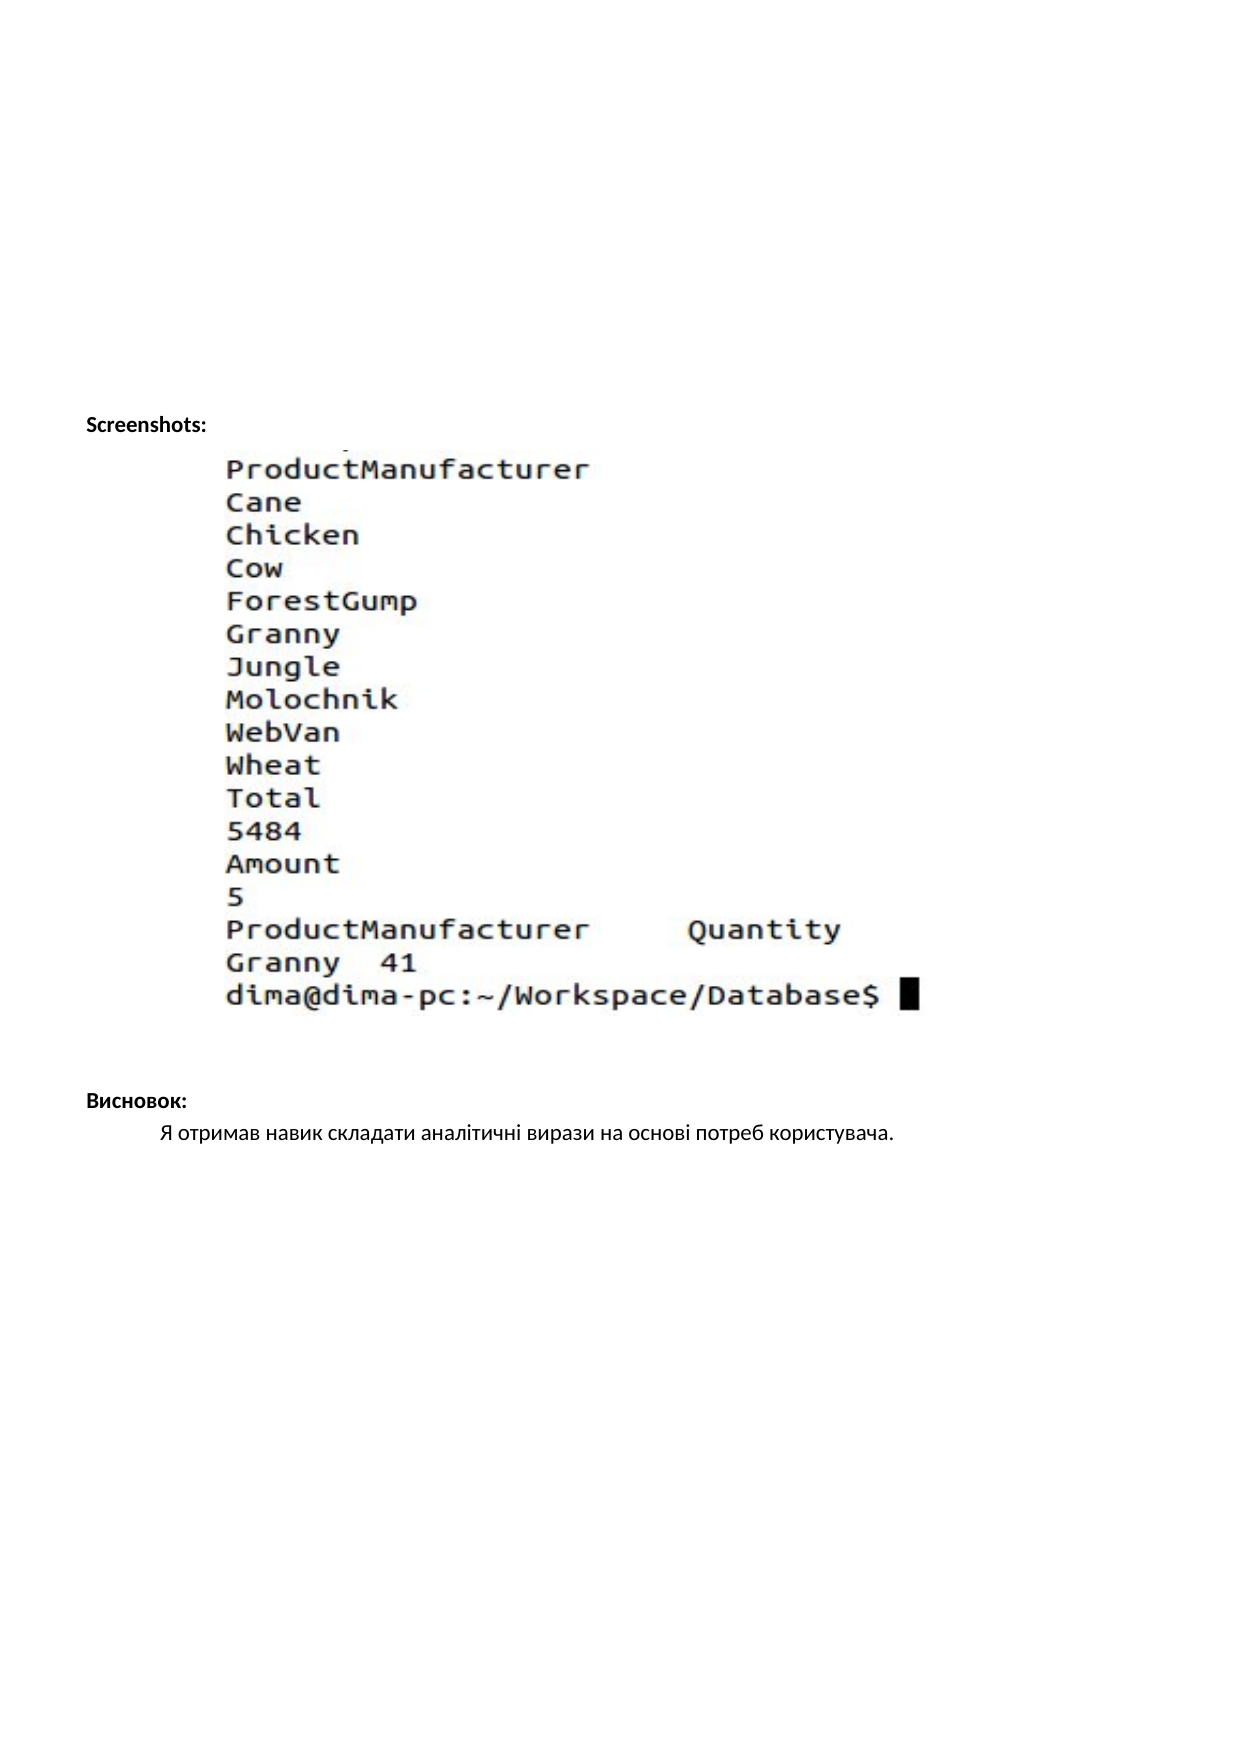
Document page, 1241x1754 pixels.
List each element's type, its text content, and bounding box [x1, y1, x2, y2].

text Я отримав навик складати аналітичні вирази на основі потреб користувача. [86, 1118, 1152, 1147]
text Висновок: [86, 1086, 1152, 1114]
text Screenshots: [86, 410, 1152, 438]
picture [224, 450, 969, 1016]
